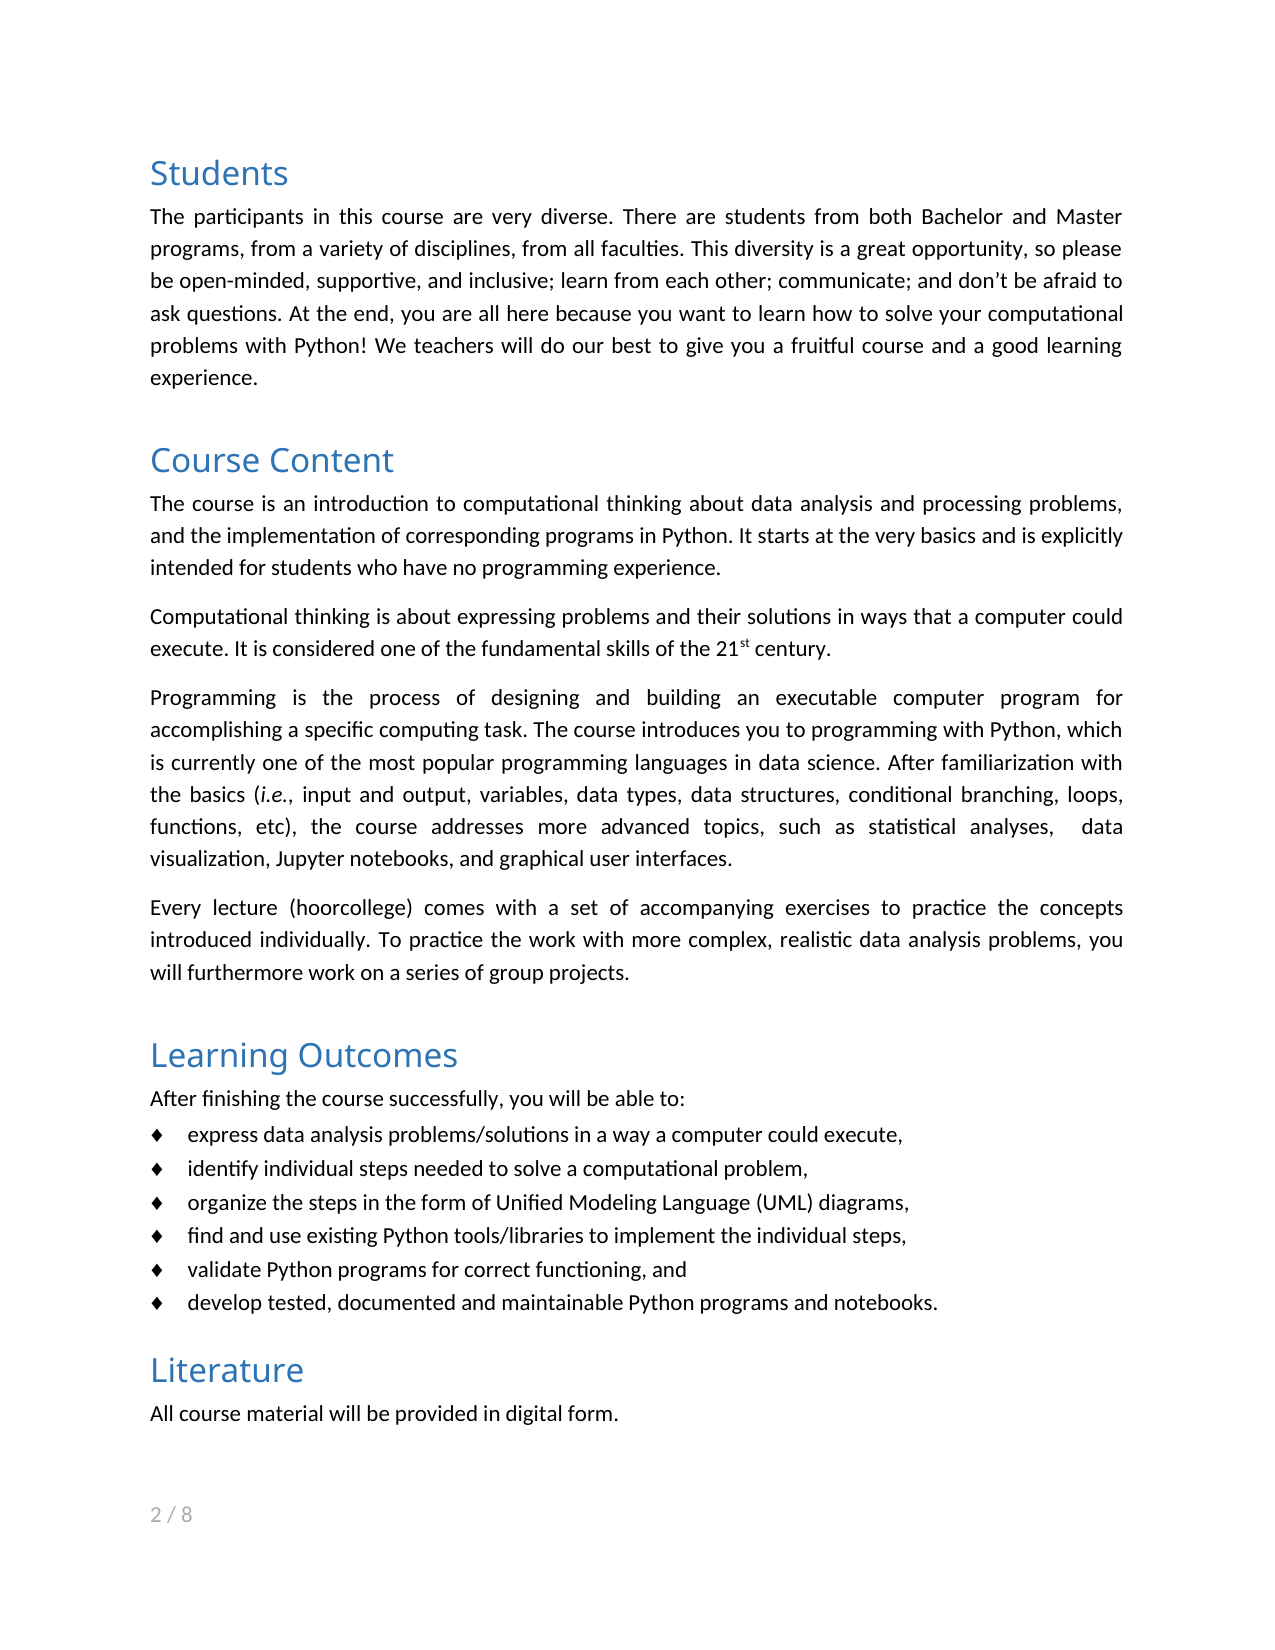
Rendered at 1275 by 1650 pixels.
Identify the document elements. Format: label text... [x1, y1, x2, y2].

list find and use existing Python tools/libraries to implement the individual steps, [150, 1221, 1125, 1250]
text Every lecture (hoorcollege) comes with a set of accompanying exercises to practice the concepts introduced individually. To practice the work with more complex, realistic data analysis problems, you will furthermore work on a series of group projects. [150, 893, 1125, 986]
subtitle Learning Outcomes [150, 1031, 1125, 1077]
text Programming is the process of designing and building an executable computer program for accomplishing a specific computing task. The course introduces you to programming with Python, which is currently one of the most popular programming languages in data science. After familiarization with the basics (i.e., input and output, variables, data types, data structures, conditional branching, loops, functions, etc), the course addresses more advanced topics, such as statistical analyses, data visualization, Jupyter notebooks, and graphical user interfaces. [150, 683, 1125, 872]
text The course is an introduction to computational thinking about data analysis and processing problems, and the implementation of corresponding programs in Python. It starts at the very basics and is explicitly intended for students who have no programming experience. [150, 489, 1125, 582]
list validate Python programs for correct functioning, and [150, 1255, 1125, 1284]
subtitle Literature [150, 1347, 1125, 1392]
subtitle Students [150, 150, 1125, 195]
list organize the steps in the form of Unified Modeling Language (UML) diagrams, [150, 1188, 1125, 1217]
text After finishing the course successfully, you will be able to: [150, 1084, 1125, 1112]
list express data analysis problems/solutions in a way a computer could execute, [150, 1121, 1125, 1150]
text All course material will be provided in digital form. [150, 1399, 1125, 1427]
text The participants in this course are very diverse. There are students from both Bachelor and Master programs, from a variety of disciplines, from all faculties. This diversity is a great opportunity, so please be open-minded, supportive, and inclusive; learn from each other; communicate; and don’t be afraid to ask questions. At the end, you are all here because you want to learn how to solve your computational problems with Python! We teachers will do our best to give you a fruitful course and a good learning experience. [150, 202, 1125, 391]
subtitle Course Content [150, 437, 1125, 482]
list identify individual steps needed to solve a computational problem, [150, 1154, 1125, 1183]
list develop tested, documented and maintainable Python programs and notebooks. [150, 1288, 1125, 1317]
text Computational thinking is about expressing problems and their solutions in ways that a computer could execute. It is considered one of the fundamental skills of the 21st century. [150, 602, 1125, 663]
